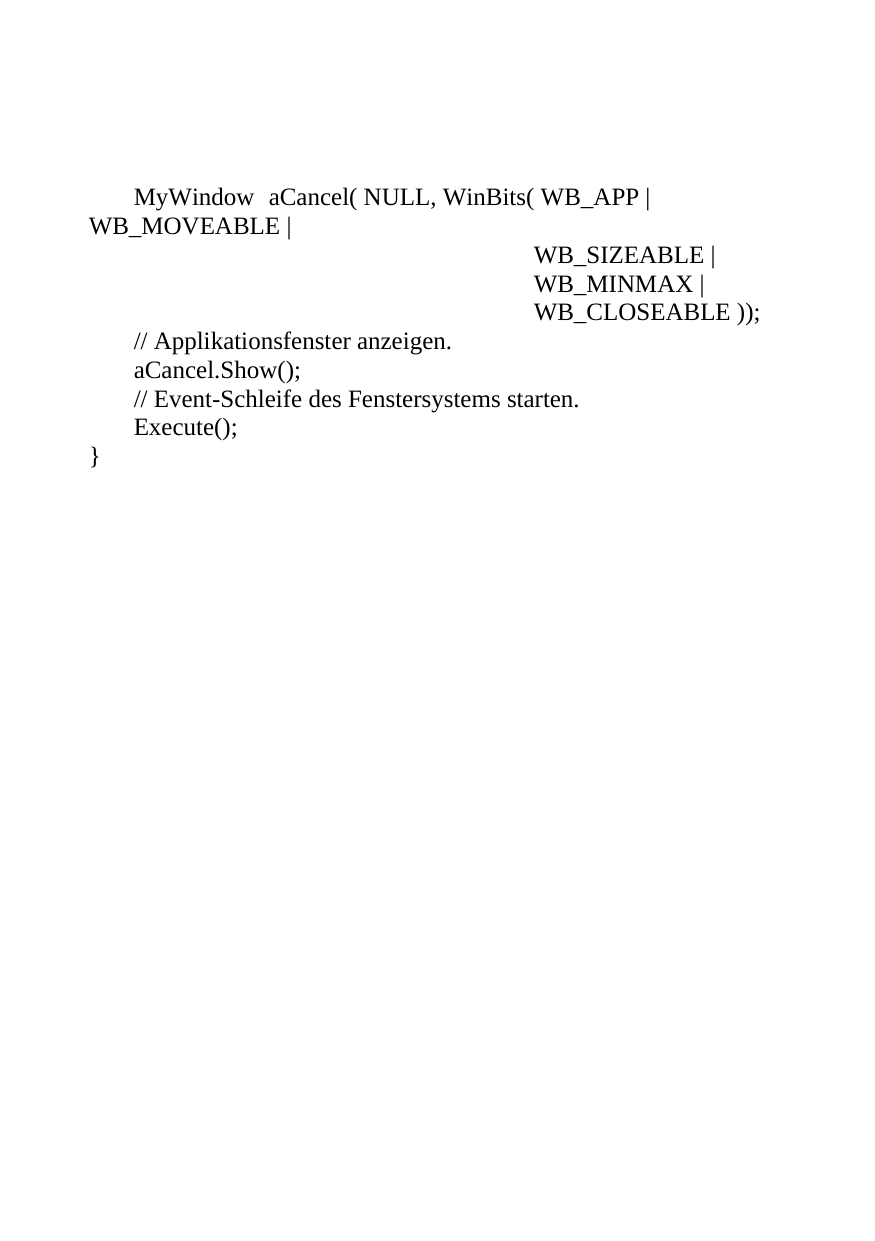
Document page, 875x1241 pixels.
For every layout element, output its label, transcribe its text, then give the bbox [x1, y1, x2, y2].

list MyWindow aCancel( NULL, WinBits( WB_APP | WB_MOVEABLE | [88, 182, 815, 240]
list aCancel.Show(); [88, 355, 815, 384]
list WB_MINMAX | [88, 269, 815, 297]
list // Event-Schleife des Fenstersystems starten. [88, 384, 815, 412]
list } [88, 441, 815, 470]
list WB_SIZEABLE | [88, 240, 815, 269]
list // Applikationsfenster anzeigen. [88, 326, 815, 355]
list Execute(); [88, 412, 815, 441]
list WB_CLOSEABLE )); [88, 297, 815, 326]
